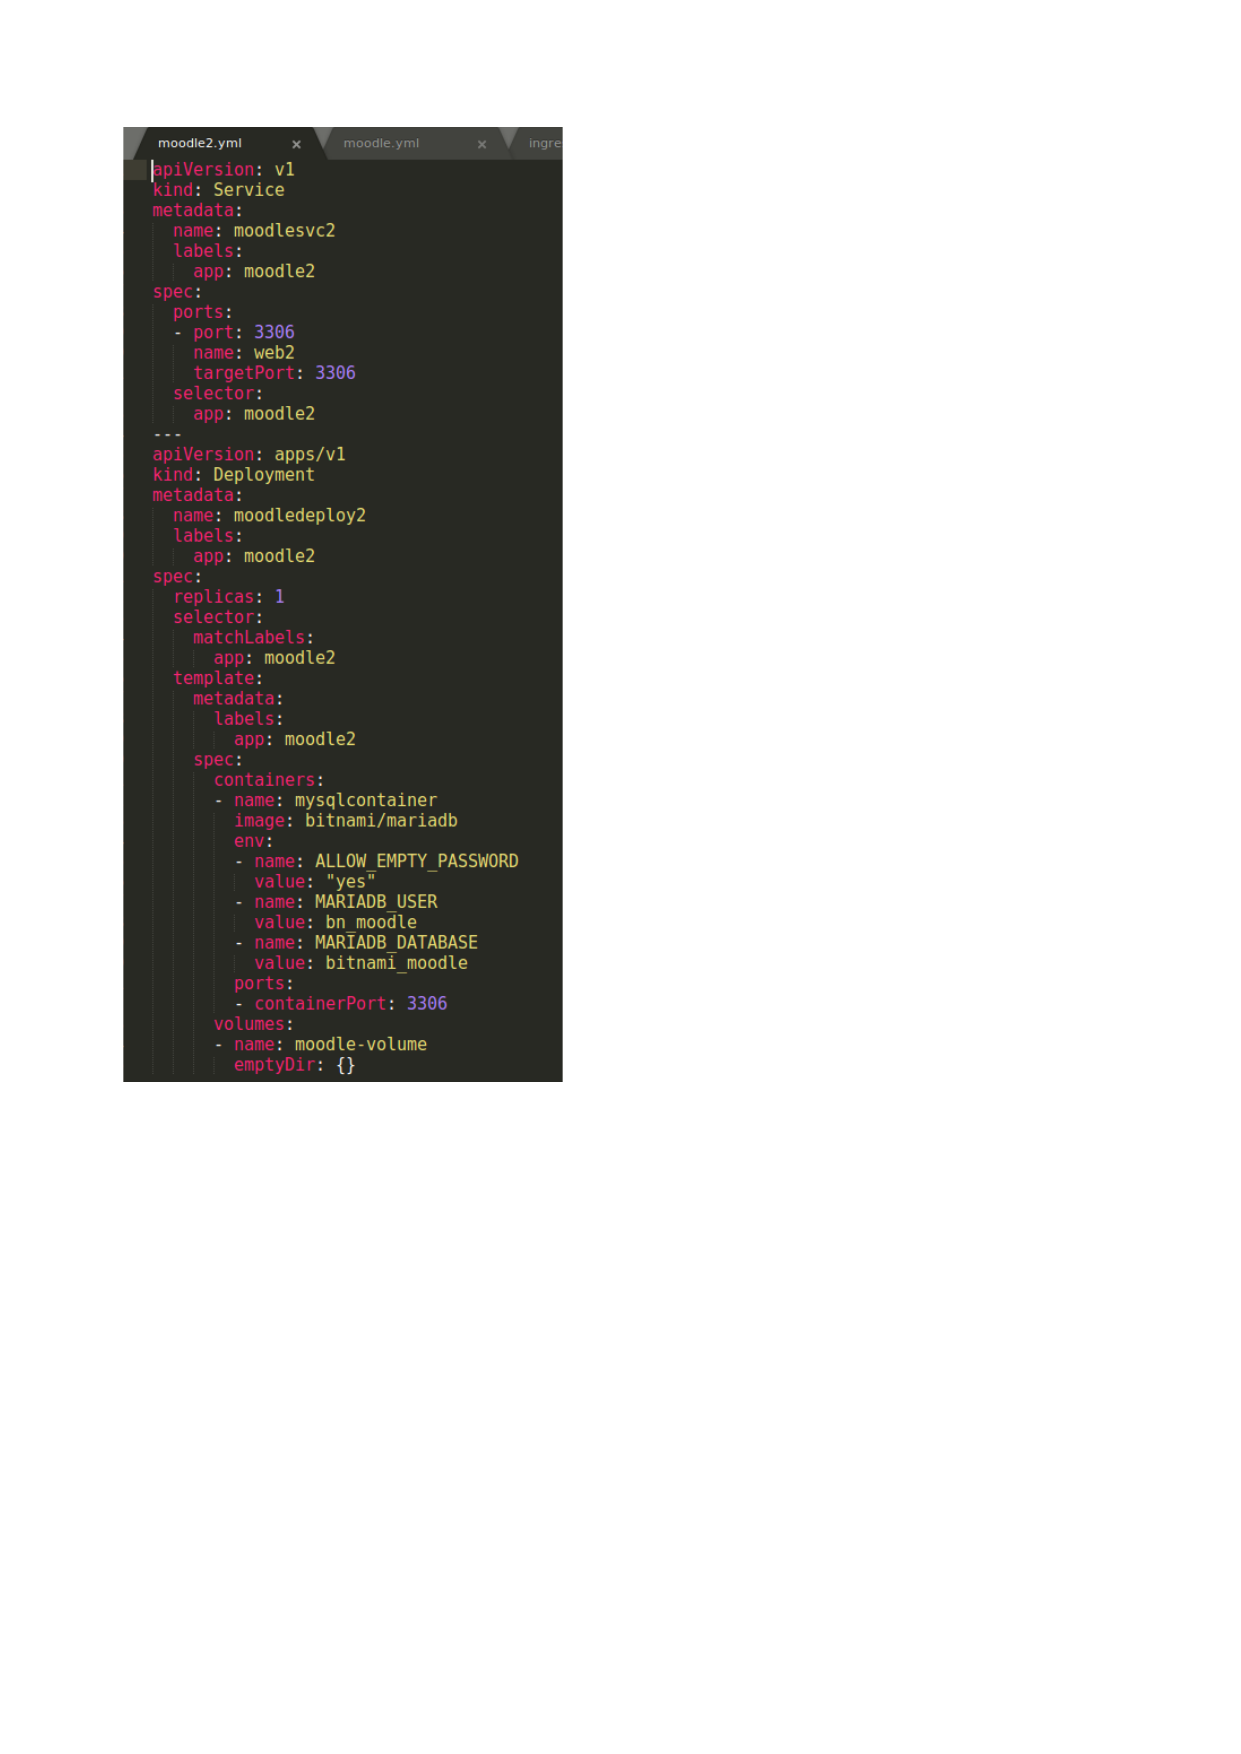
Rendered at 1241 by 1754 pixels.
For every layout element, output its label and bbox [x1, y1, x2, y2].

picture [123, 127, 563, 1082]
